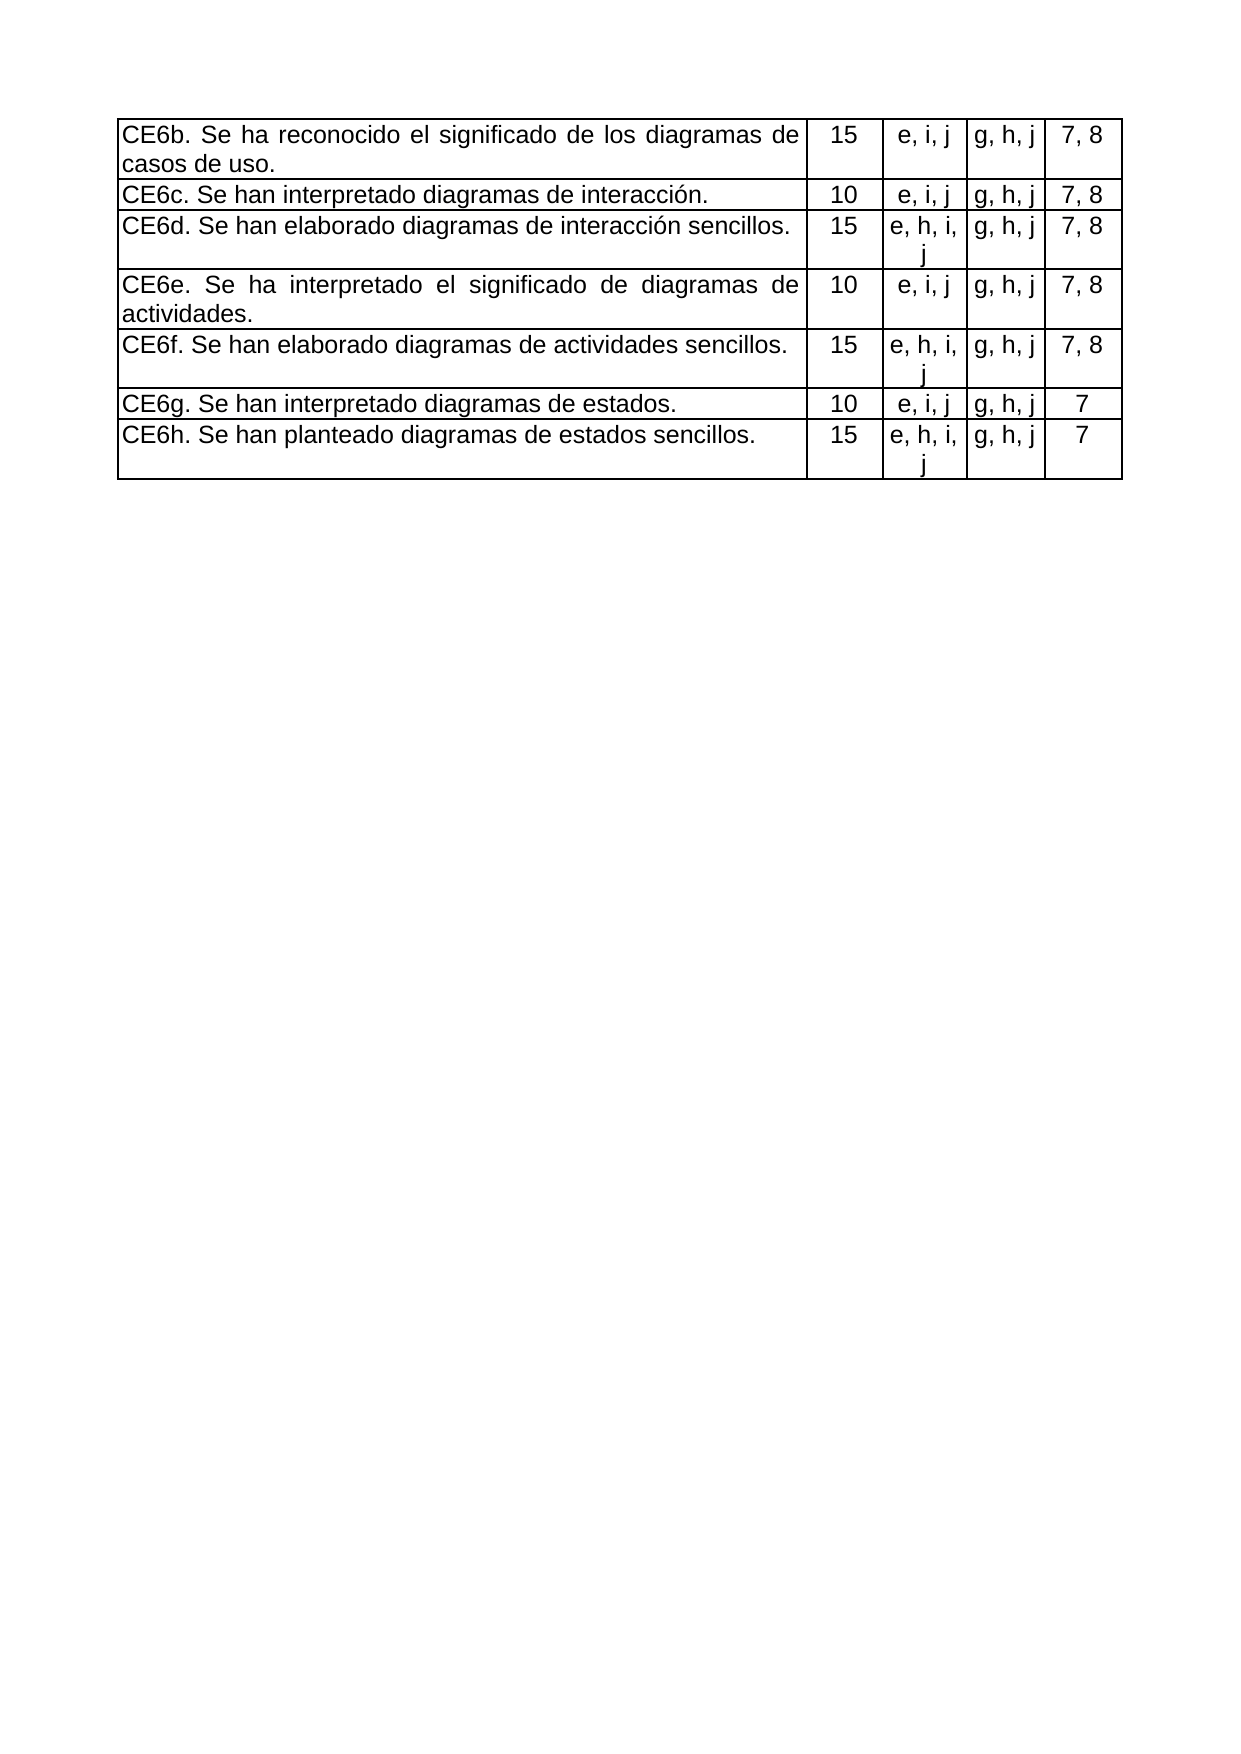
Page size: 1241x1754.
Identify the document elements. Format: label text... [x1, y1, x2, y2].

table_cell 15 [808, 120, 882, 178]
table_cell e, h, i, j [884, 211, 966, 268]
table_cell 15 [808, 420, 882, 478]
table_cell 15 [808, 330, 882, 387]
table_cell e, i, j [884, 270, 966, 328]
table_cell e, h, i, j [884, 330, 966, 387]
table_cell CE6g. Se han interpretado diagramas de estados. [119, 389, 806, 418]
table_cell 10 [808, 389, 882, 418]
table_cell e, i, j [884, 389, 966, 418]
table_cell e, h, i, j [884, 420, 966, 478]
table_cell e, i, j [884, 180, 966, 208]
table_cell g, h, j [968, 420, 1044, 478]
table_cell 10 [808, 180, 882, 208]
table_cell CE6e. Se ha interpretado el significado de diagramas de actividades. [119, 270, 806, 328]
table_cell 7 [1046, 389, 1121, 418]
table_cell g, h, j [968, 120, 1044, 178]
table_cell 7, 8 [1046, 180, 1121, 208]
table_cell CE6c. Se han interpretado diagramas de interacción. [119, 180, 806, 208]
table_cell 7 [1046, 420, 1121, 478]
table_cell 7, 8 [1046, 330, 1121, 387]
table_cell e, i, j [884, 120, 966, 178]
table_cell CE6f. Se han elaborado diagramas de actividades sencillos. [119, 330, 806, 387]
table_cell CE6b. Se ha reconocido el significado de los diagramas de casos de uso. [119, 120, 806, 178]
table_cell CE6d. Se han elaborado diagramas de interacción sencillos. [119, 211, 806, 268]
table_cell 7, 8 [1046, 211, 1121, 268]
table_cell CE6h. Se han planteado diagramas de estados sencillos. [119, 420, 806, 478]
table_cell g, h, j [968, 270, 1044, 328]
table_cell 15 [808, 211, 882, 268]
table_cell g, h, j [968, 389, 1044, 418]
table_cell g, h, j [968, 211, 1044, 268]
table_cell 7, 8 [1046, 270, 1121, 328]
table_cell 7, 8 [1046, 120, 1121, 178]
table_cell g, h, j [968, 180, 1044, 208]
table_cell 10 [808, 270, 882, 328]
table_cell g, h, j [968, 330, 1044, 387]
